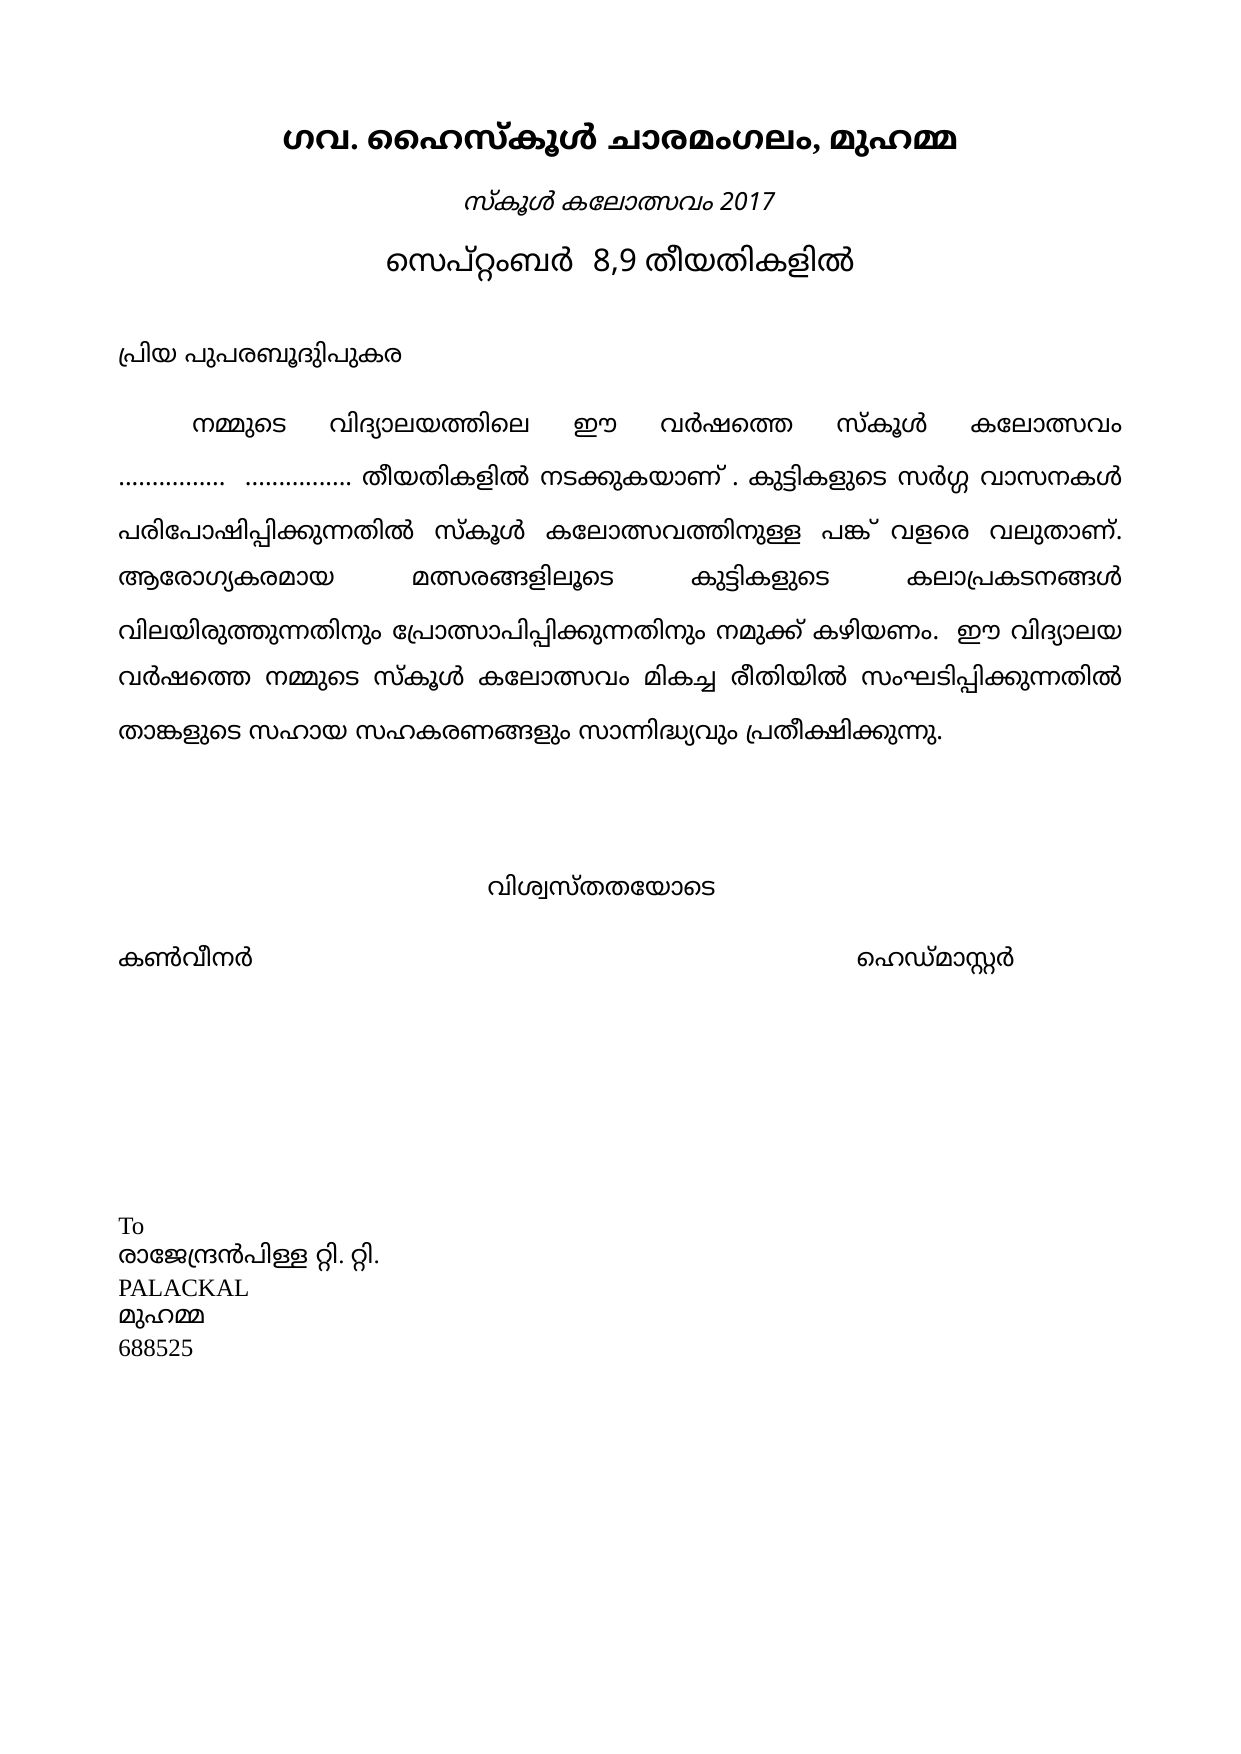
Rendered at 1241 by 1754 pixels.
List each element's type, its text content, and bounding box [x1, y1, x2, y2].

text മുഹമ്മ [118, 1302, 1122, 1333]
text 688525 [118, 1333, 1122, 1361]
text പ്രിയ പുപരബൂദുിപുകര [118, 341, 1122, 372]
text സ്കൂള്‍ കലോത്സവം 2017 [118, 184, 1122, 220]
text ഗവ. ഹൈസ്കൂള്‍ ചാരമംഗലം, മുഹമ്മ [118, 118, 1122, 162]
text സെപ്റ്റംബര്‍ 8,9 തീയതികളില്‍ [118, 238, 1122, 284]
text നമ്മുടെ വിദ്യാലയത്തിലെ ഈ വര്‍ഷത്തെ സ്കൂള്‍ കലോത്സവം ................ ................ തീയതികളില്‍ നടക്കുകയാണ് . കുട്ടികളുടെ സര്‍ഗ്ഗ വാസനകള്‍ പരിപോഷിപ്പിക്കുന്നതില്‍ സ്കൂള്‍ കലോത്സവത്തിനുള്ള പങ്ക് വളരെ വലുതാണ്. ആരോഗ്യകരമായ മത്സരങ്ങളിലൂടെ കുട്ടികളുടെ കലാപ്രകടനങ്ങള്‍ വിലയിരുത്തുന്നതിനും പ്രോത്സാപിപ്പിക്കുന്നതിനും നമുക്ക് കഴിയണം. ഈ വിദ്യാലയ വര്‍ഷത്തെ നമ്മുടെ സ്കൂള്‍ കലോത്സവം മികച്ച രീതിയില്‍ സംഘടിപ്പിക്കുന്നതില്‍ താങ്കളുടെ സഹായ സഹകരണങ്ങളും സാന്നിദ്ധ്യവും പ്രതീക്ഷിക്കുന്നു. [118, 406, 1122, 749]
text To [118, 1211, 1122, 1240]
text PALACKAL [118, 1273, 1122, 1302]
text രാജേന്ദ്രന്‍പിള്ള റ്റി. റ്റി. [118, 1240, 1122, 1273]
text വിശ്വസ്തതയോടെ [118, 869, 1122, 905]
text ‌‌ [118, 801, 1122, 835]
text കണ്‍വീനര്‍ ഹെഡ്‌മാസ്റ്റര്‍ [118, 939, 1122, 976]
